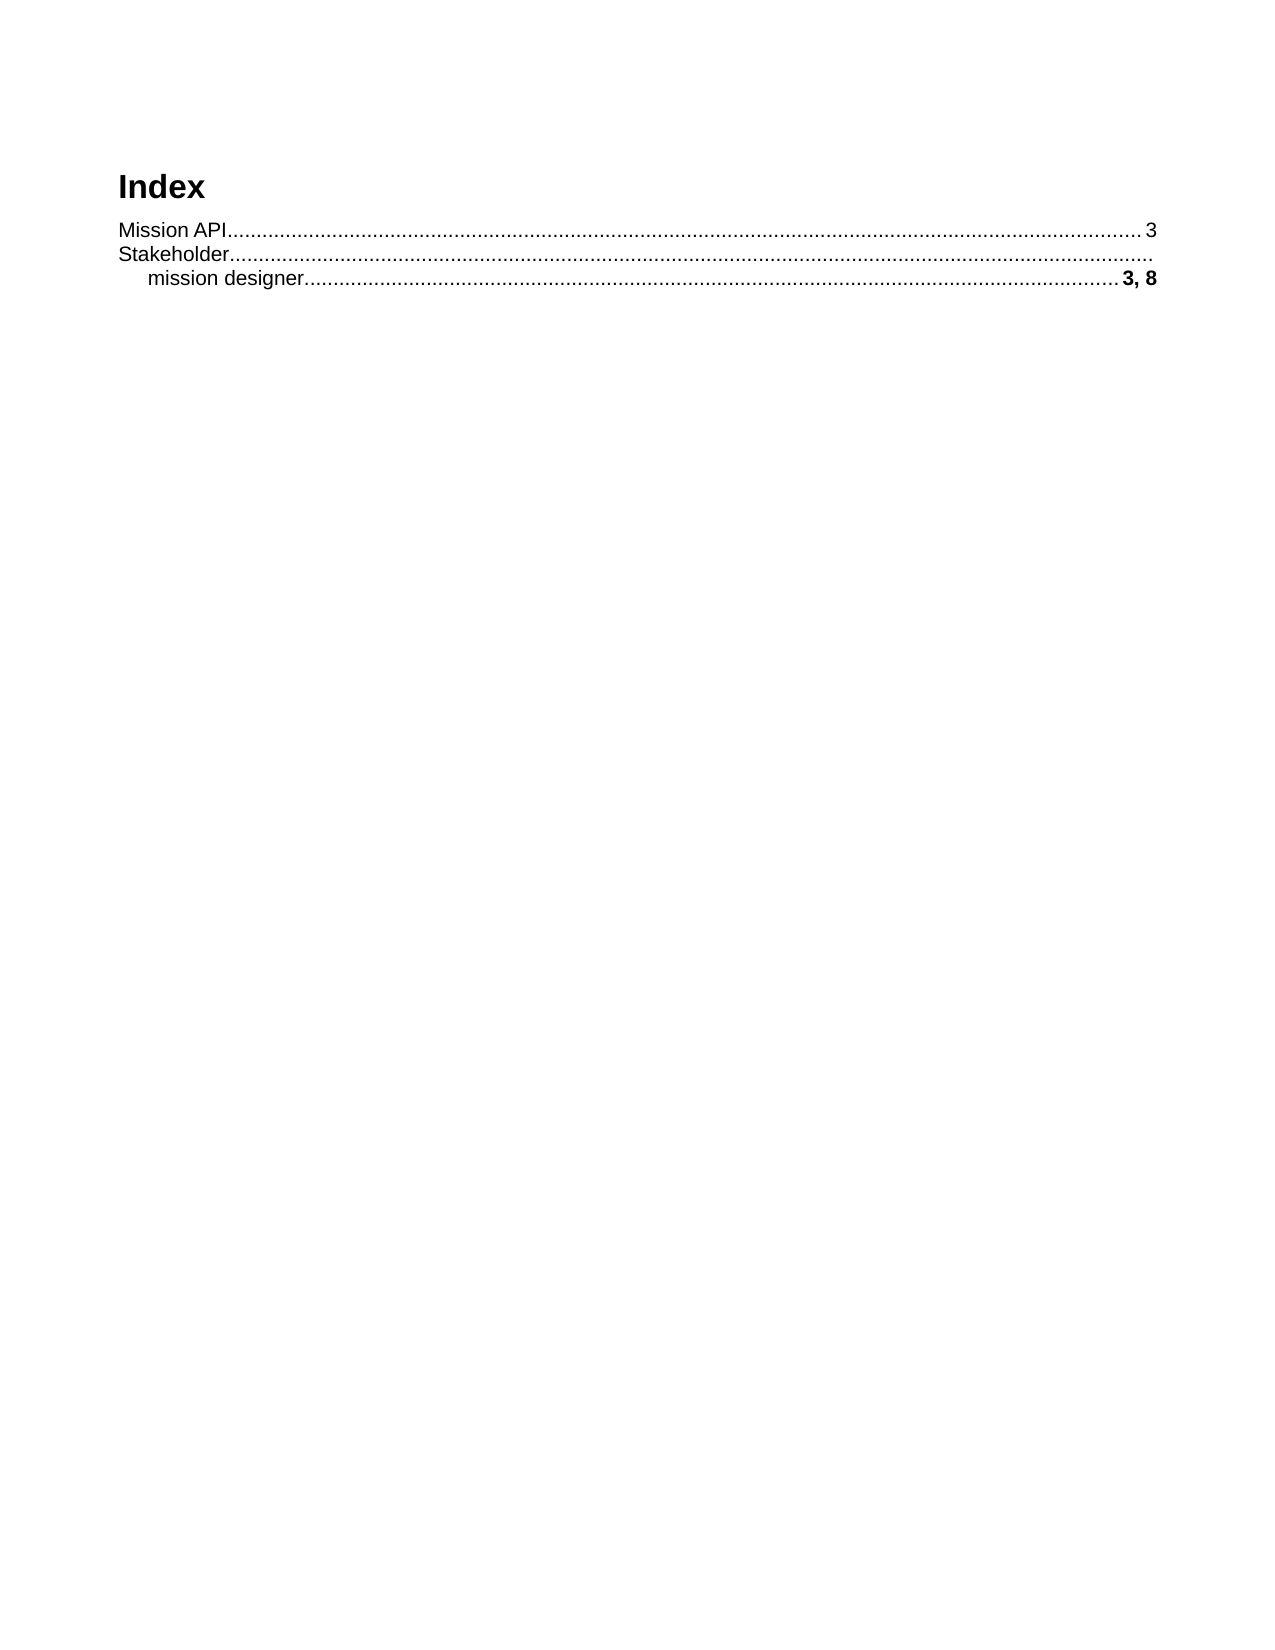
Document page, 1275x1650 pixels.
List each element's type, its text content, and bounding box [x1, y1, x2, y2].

text Stakeholder [118, 242, 1157, 266]
text mission designer 3, 8 [148, 266, 1157, 290]
text Mission API 3 [118, 218, 1157, 242]
subtitle Index [118, 167, 1157, 206]
